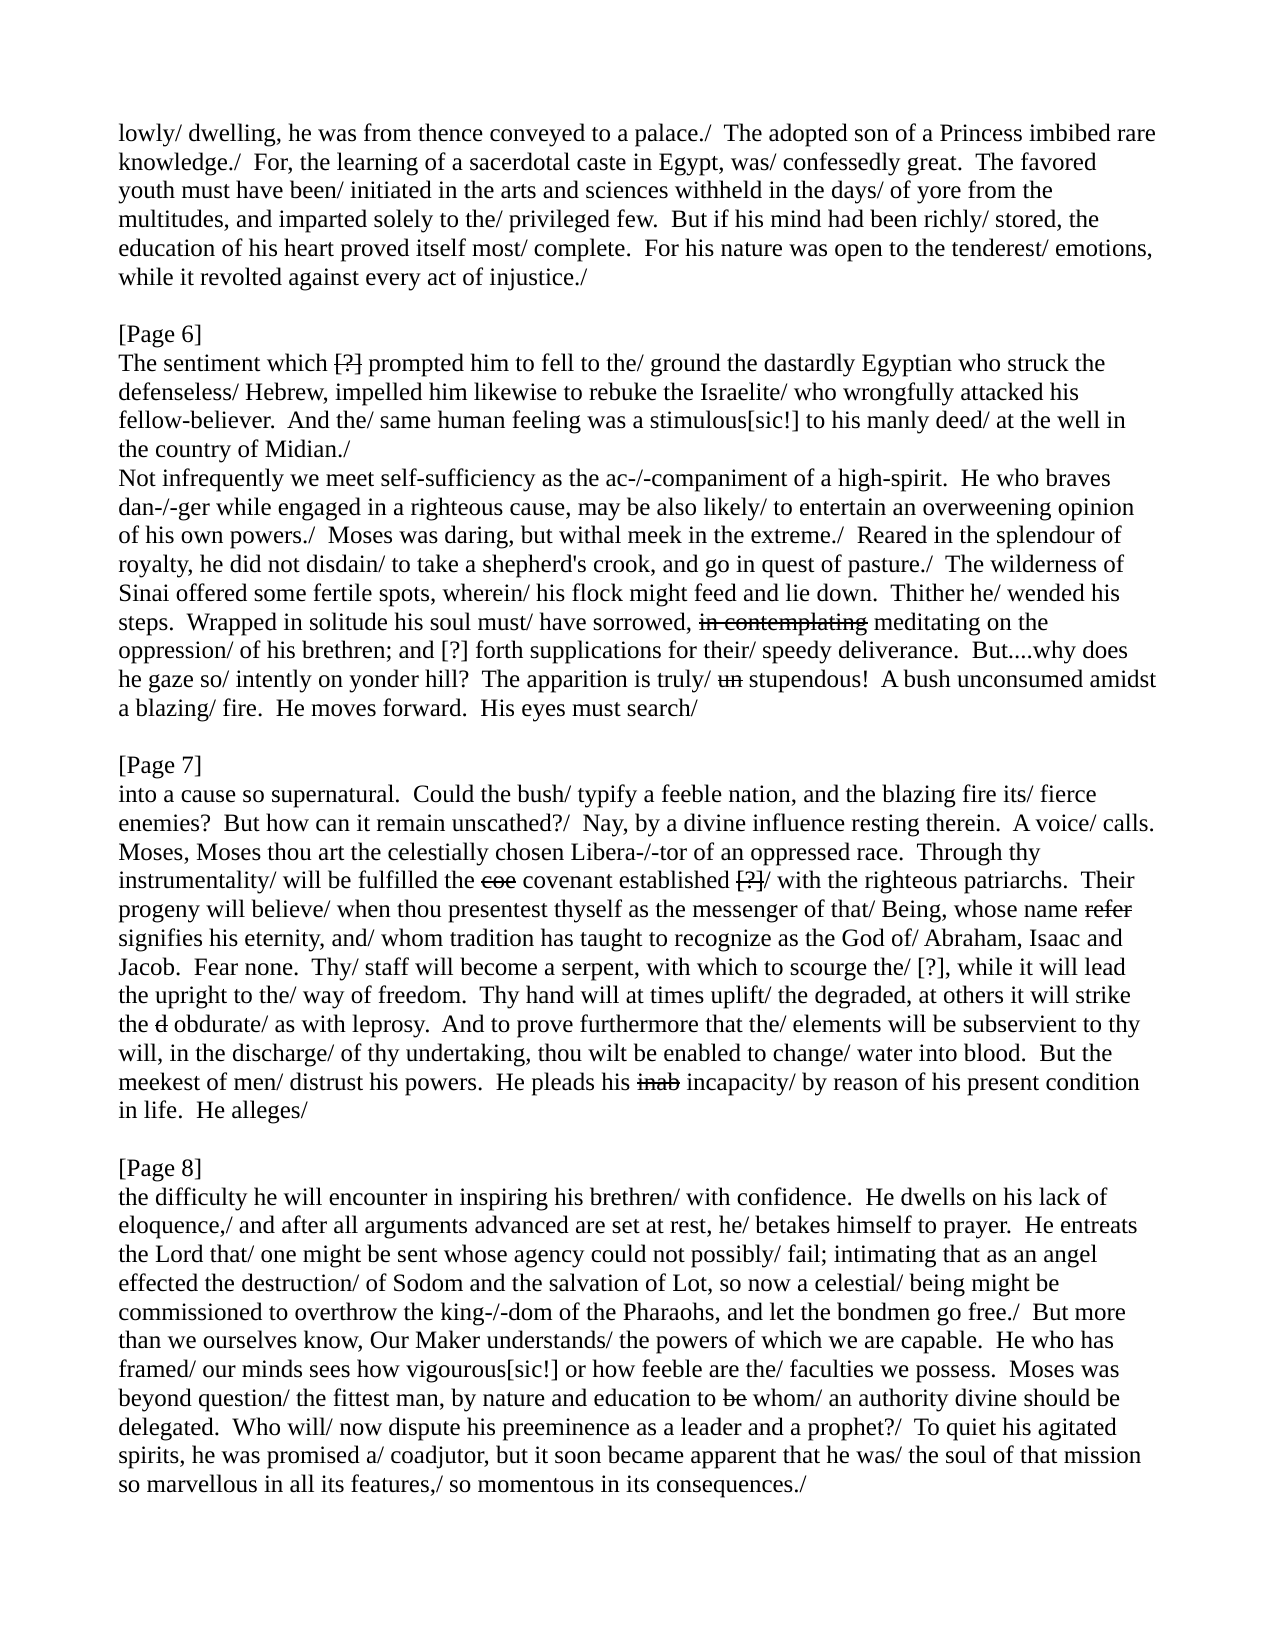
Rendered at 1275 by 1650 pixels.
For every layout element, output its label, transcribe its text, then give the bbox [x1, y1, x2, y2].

text lowly/ dwelling, he was from thence conveyed to a palace./ The adopted son of a Princess imbibed rare knowledge./ For, the learning of a sacerdotal caste in Egypt, was/ confessedly great. The favored youth must have been/ initiated in the arts and sciences withheld in the days/ of yore from the multitudes, and imparted solely to the/ privileged few. But if his mind had been richly/ stored, the education of his heart proved itself most/ complete. For his nature was open to the tenderest/ emotions, while it revolted against every act of injustice./ [118, 118, 1157, 291]
text the difficulty he will encounter in inspiring his brethren/ with confidence. He dwells on his lack of eloquence,/ and after all arguments advanced are set at rest, he/ betakes himself to prayer. He entreats the Lord that/ one might be sent whose agency could not possibly/ fail; intimating that as an angel effected the destruction/ of Sodom and the salvation of Lot, so now a celestial/ being might be commissioned to overthrow the king-/-dom of the Pharaohs, and let the bondmen go free./ But more than we ourselves know, Our Maker understands/ the powers of which we are capable. He who has framed/ our minds sees how vigourous[sic!] or how feeble are the/ faculties we possess. Moses was beyond question/ the fittest man, by nature and education to be whom/ an authority divine should be delegated. Who will/ now dispute his preeminence as a leader and a prophet?/ To quiet his agitated spirits, he was promised a/ coadjutor, but it soon became apparent that he was/ the soul of that mission so marvellous in all its features,/ so momentous in its consequences./ [118, 1182, 1157, 1498]
text Not infrequently we meet self-sufficiency as the ac-/-companiment of a high-spirit. He who braves dan-/-ger while engaged in a righteous cause, may be also likely/ to entertain an overweening opinion of his own powers./ Moses was daring, but withal meek in the extreme./ Reared in the splendour of royalty, he did not disdain/ to take a shepherd's crook, and go in quest of pasture./ The wilderness of Sinai offered some fertile spots, wherein/ his flock might feed and lie down. Thither he/ wended his steps. Wrapped in solitude his soul must/ have sorrowed, in contemplating meditating on the oppression/ of his brethren; and [?] forth supplications for their/ speedy deliverance. But....why does he gaze so/ intently on yonder hill? The apparition is truly/ un stupendous! A bush unconsumed amidst a blazing/ fire. He moves forward. His eyes must search/ [118, 463, 1157, 722]
text into a cause so supernatural. Could the bush/ typify a feeble nation, and the blazing fire its/ fierce enemies? But how can it remain unscathed?/ Nay, by a divine influence resting therein. A voice/ calls. Moses, Moses thou art the celestially chosen Libera-/-tor of an oppressed race. Through thy instrumentality/ will be fulfilled the coe covenant established [?]/ with the righteous patriarchs. Their progeny will believe/ when thou presentest thyself as the messenger of that/ Being, whose name refer signifies his eternity, and/ whom tradition has taught to recognize as the God of/ Abraham, Isaac and Jacob. Fear none. Thy/ staff will become a serpent, with which to scourge the/ [?], while it will lead the upright to the/ way of freedom. Thy hand will at times uplift/ the degraded, at others it will strike the d obdurate/ as with leprosy. And to prove furthermore that the/ elements will be subservient to thy will, in the discharge/ of thy undertaking, thou wilt be enabled to change/ water into blood. But the meekest of men/ distrust his powers. He pleads his inab incapacity/ by reason of his present condition in life. He alleges/ [118, 779, 1157, 1124]
text [Page 8] [118, 1153, 1157, 1182]
text The sentiment which [?] prompted him to fell to the/ ground the dastardly Egyptian who struck the defenseless/ Hebrew, impelled him likewise to rebuke the Israelite/ who wrongfully attacked his fellow-believer. And the/ same human feeling was a stimulous[sic!] to his manly deed/ at the well in the country of Midian./ [118, 348, 1157, 463]
text [Page 7] [118, 751, 1157, 779]
text [Page 6] [118, 319, 1157, 348]
